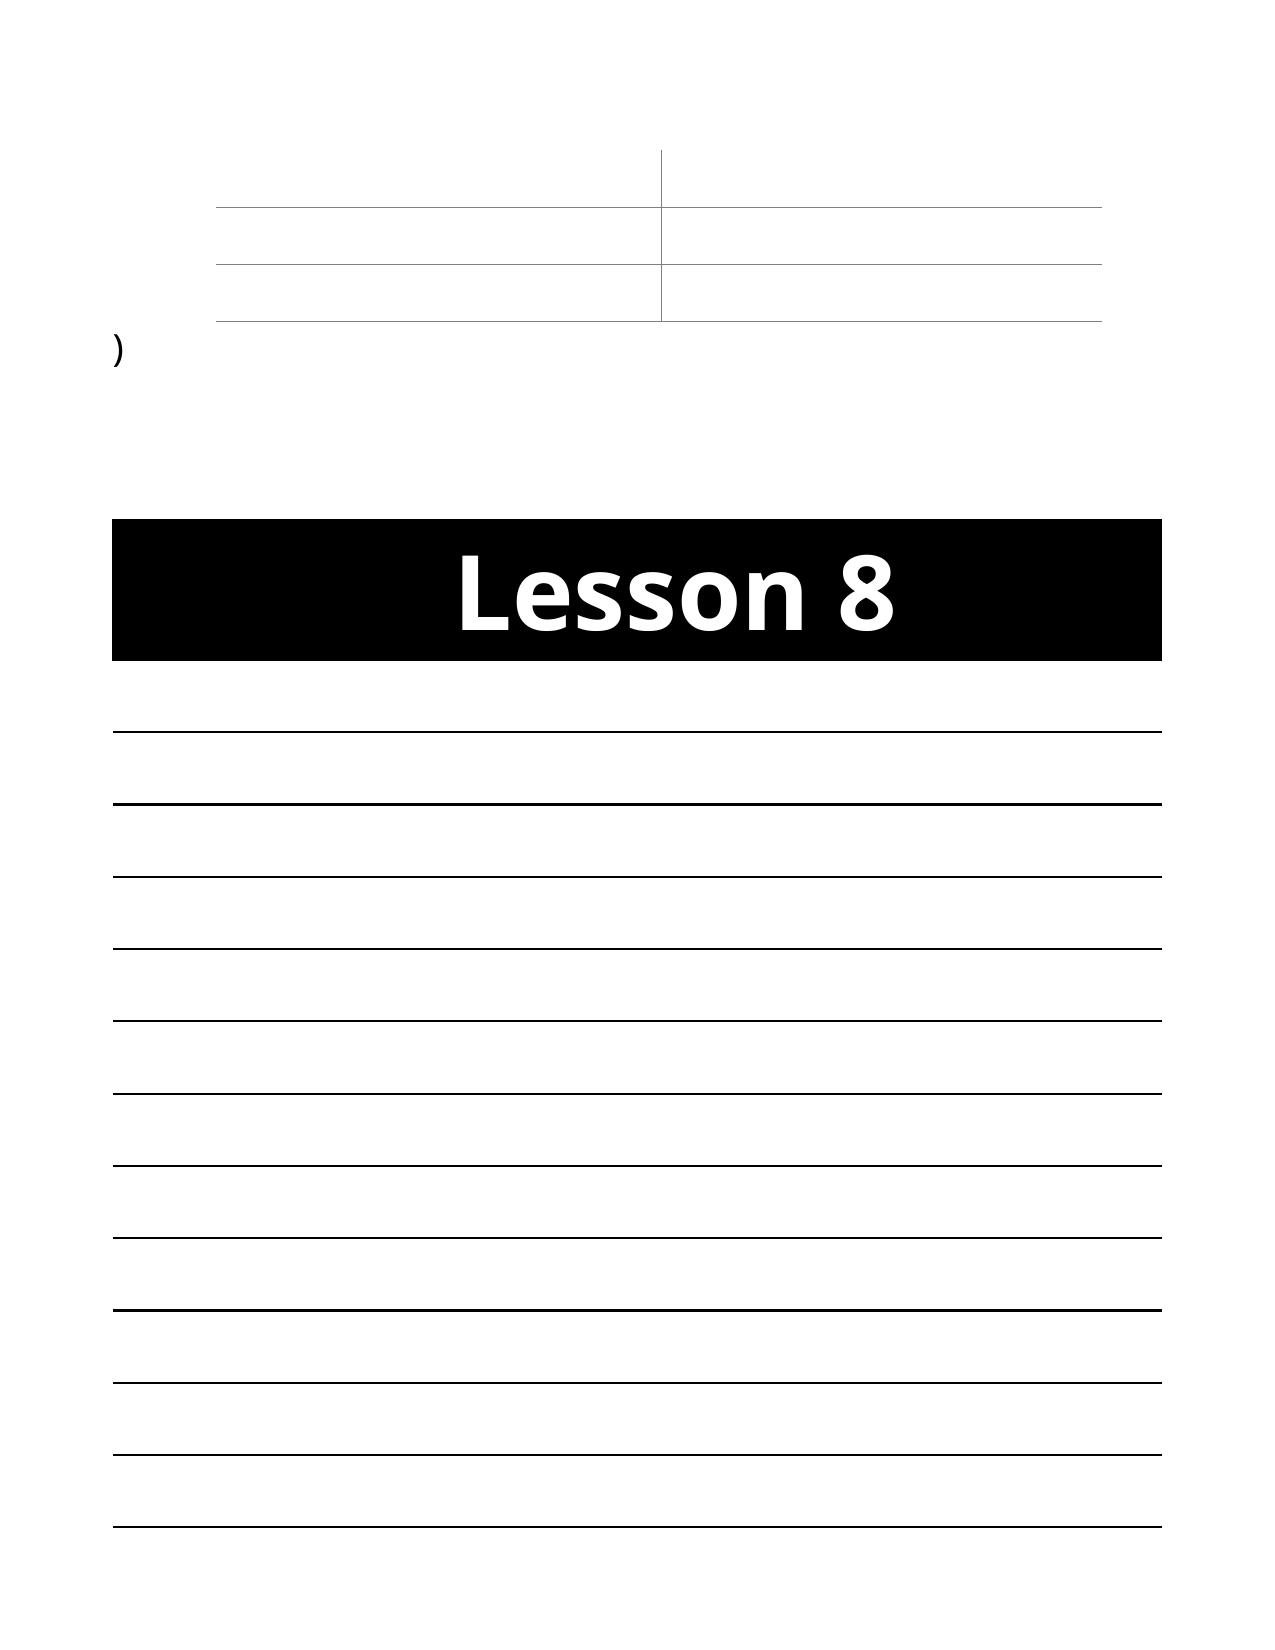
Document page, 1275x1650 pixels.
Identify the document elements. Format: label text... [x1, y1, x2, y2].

table_cell [216, 265, 661, 321]
text ) [112, 321, 1162, 372]
table_header [662, 150, 1102, 207]
subtitle Lesson 8 [112, 519, 1162, 661]
table_cell [662, 208, 1102, 264]
table_cell [216, 208, 661, 264]
table_header [216, 150, 661, 207]
table_cell [662, 265, 1102, 321]
